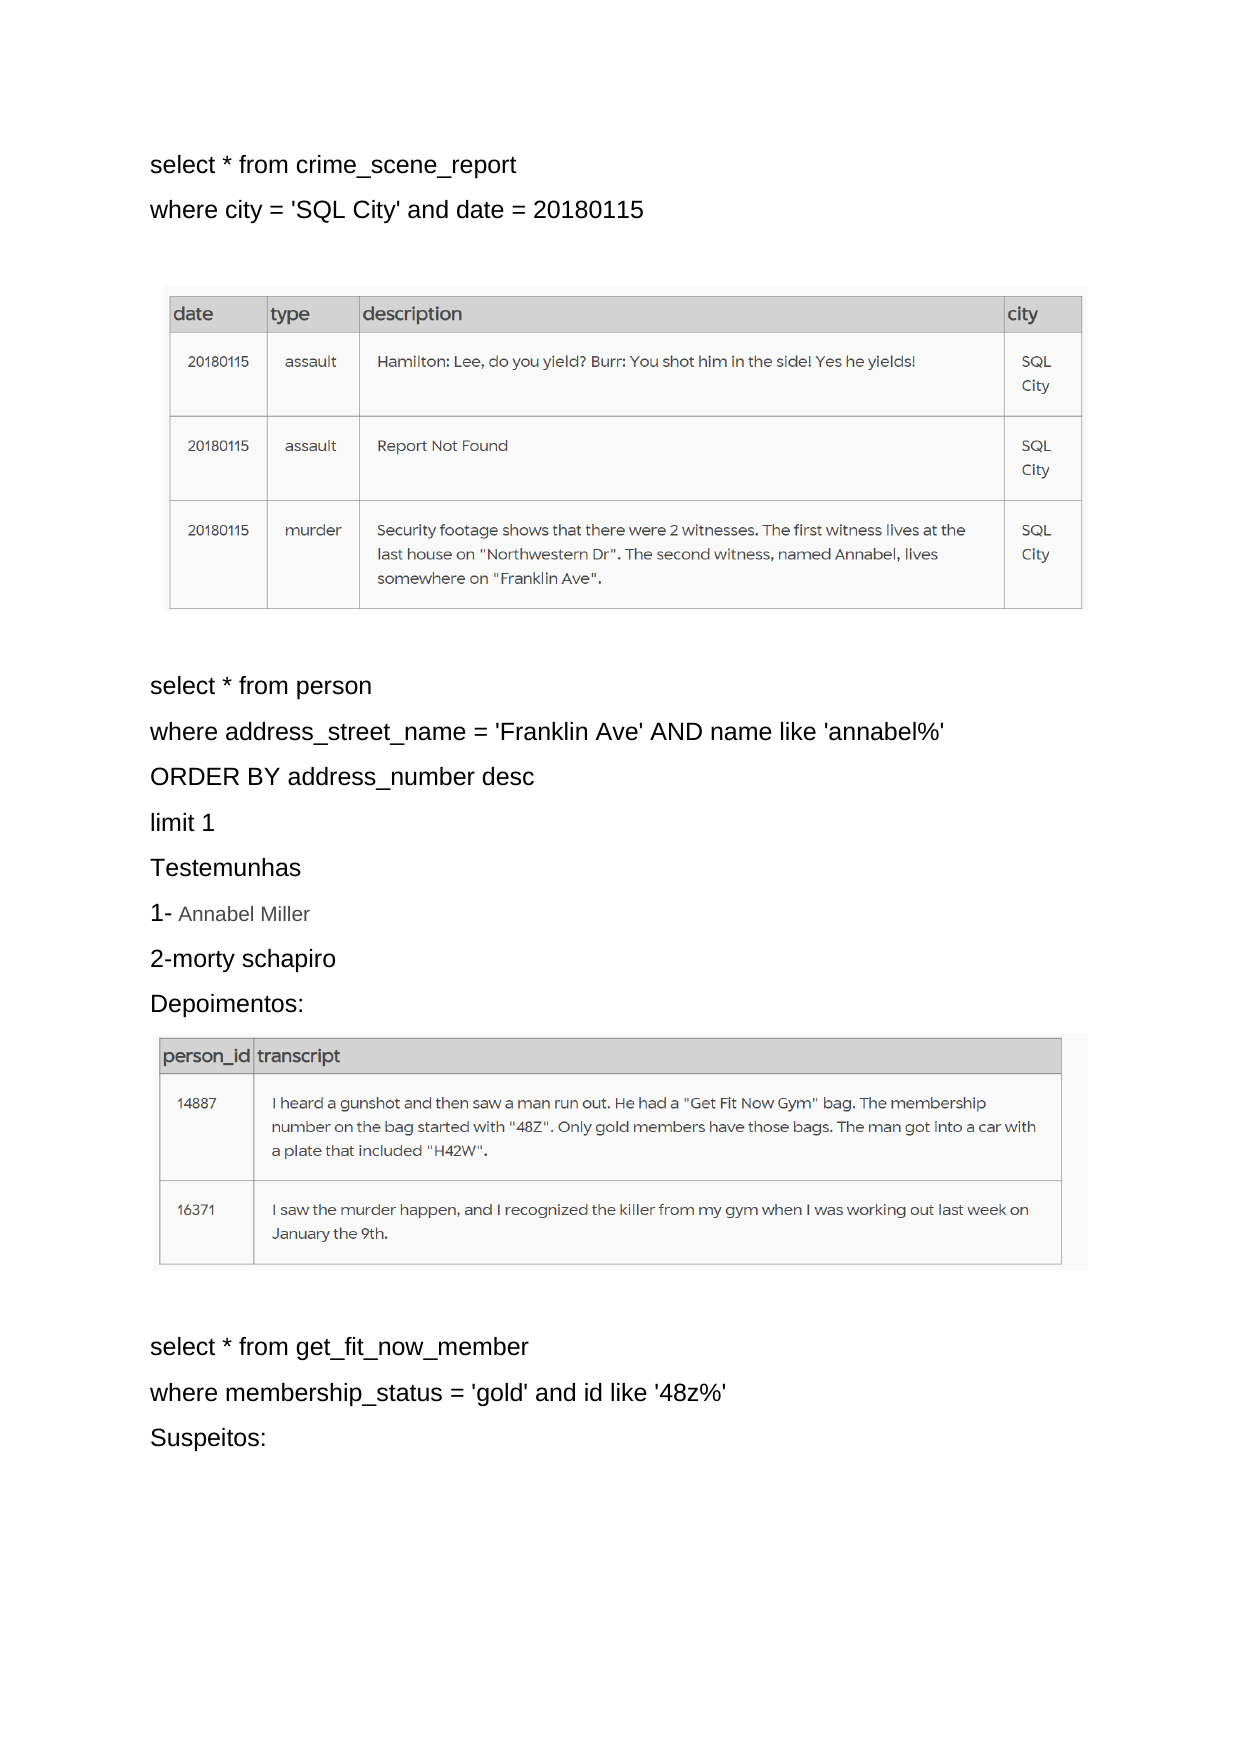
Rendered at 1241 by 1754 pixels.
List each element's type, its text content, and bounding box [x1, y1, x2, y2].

text where address_street_name = 'Franklin Ave' AND name like 'annabel%' [150, 717, 1090, 745]
text select * from crime_scene_report [150, 150, 1090, 179]
text 2-morty schapiro [150, 944, 1090, 972]
text select * from get_fit_now_member [150, 1332, 1090, 1361]
picture [150, 286, 1088, 610]
text where city = 'SQL City' and date = 20180115 [150, 195, 1090, 224]
text limit 1 [150, 807, 1090, 836]
text where membership_status = 'gold' and id like '48z%' [150, 1377, 1090, 1406]
picture [150, 1034, 1088, 1270]
text Suspeitos: [150, 1423, 1090, 1452]
text Testemunhas [150, 853, 1090, 882]
text ORDER BY address_number desc [150, 762, 1090, 791]
text select * from person [150, 671, 1090, 700]
text Depoimentos: [150, 989, 1090, 1018]
text 1- Annabel Miller [150, 898, 1090, 927]
